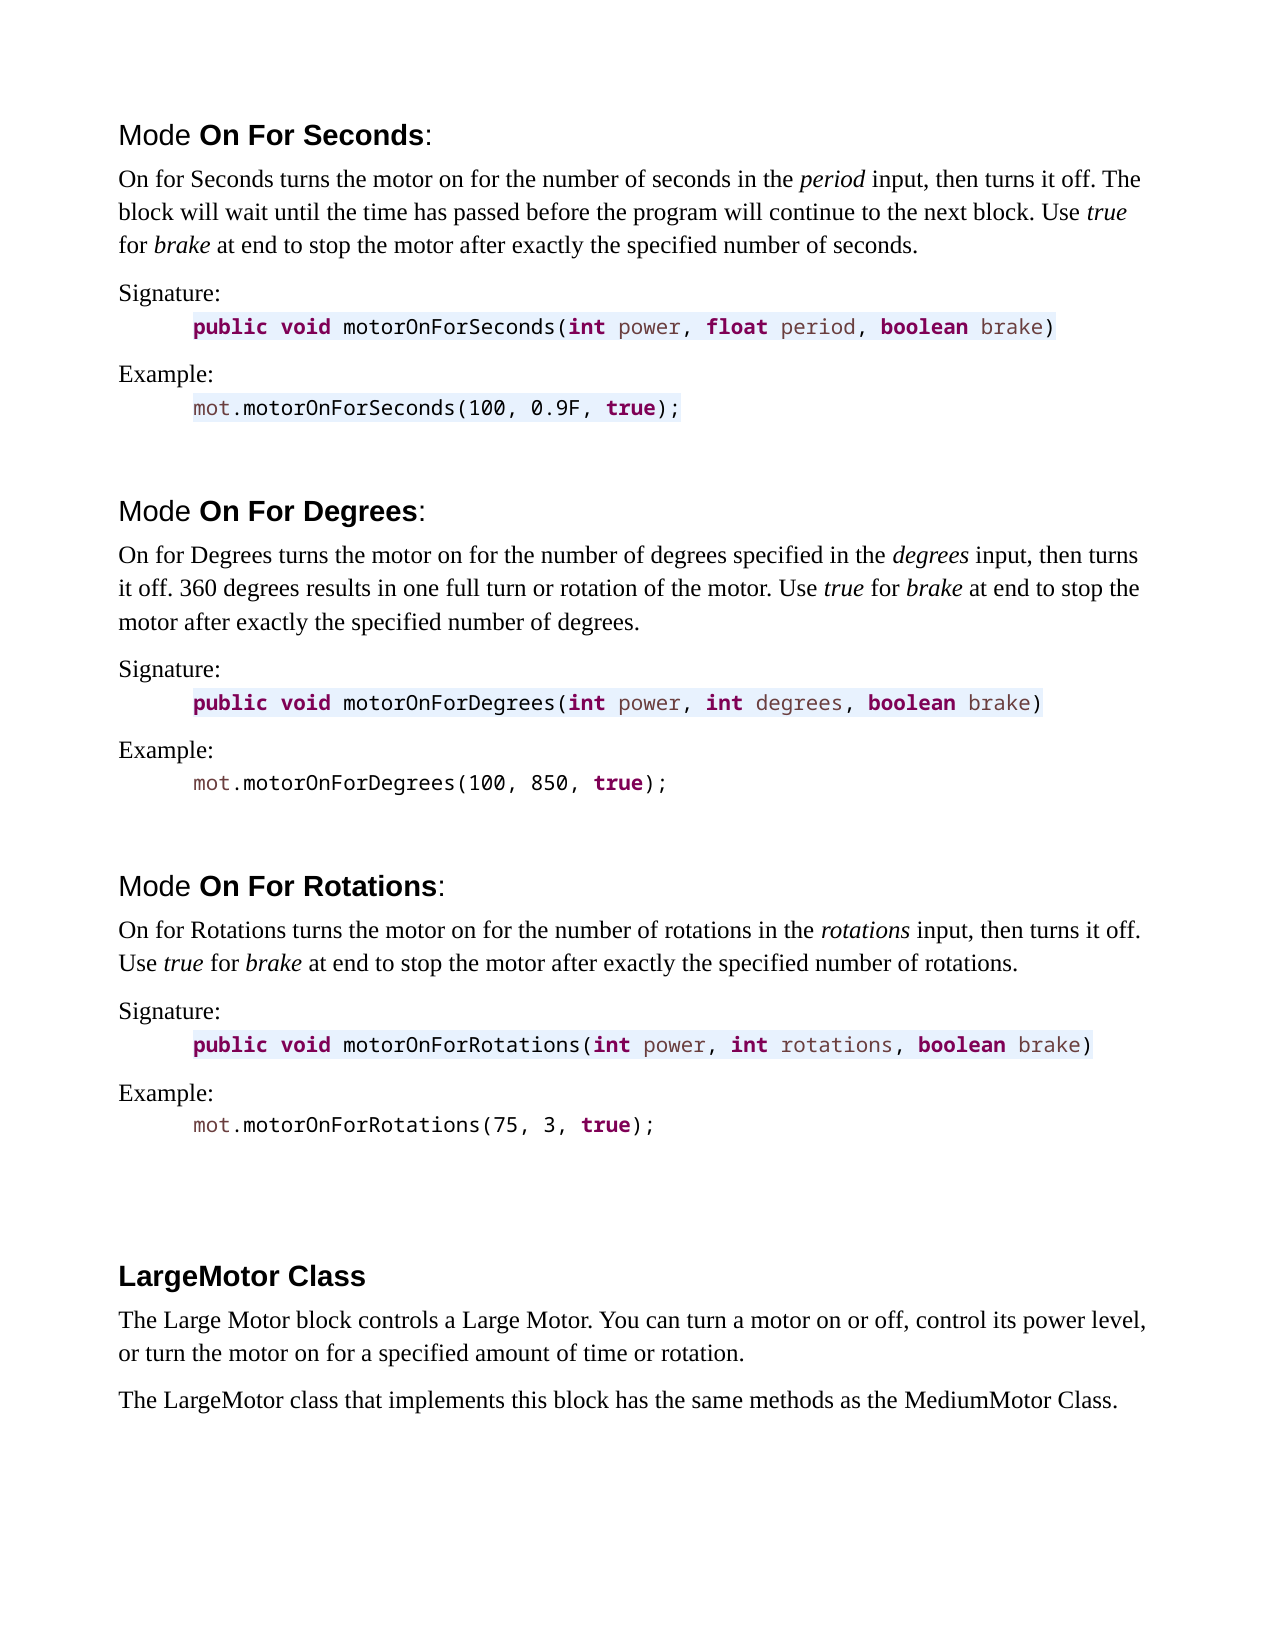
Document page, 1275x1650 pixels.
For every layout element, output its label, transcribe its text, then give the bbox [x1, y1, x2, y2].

text Signature: public void motorOnForSeconds(int power, float period, boolean brake) [118, 278, 1157, 340]
text Example: mot.motorOnForRotations(75, 3, true); [118, 1078, 1157, 1139]
text On for Seconds turns the motor on for the number of seconds in the period input, then turns it off. The block will wait until the time has passed before the program will continue to the next block. Use true for brake at end to stop the motor after exactly the specified number of seconds. [118, 164, 1157, 259]
subtitle Mode On For Seconds: [118, 118, 1157, 152]
text Signature: public void motorOnForDegrees(int power, int degrees, boolean brake) [118, 654, 1157, 717]
text The Large Motor block controls a Large Motor. You can turn a motor on or off, control its power level, or turn the motor on for a specified amount of time or rotation. [118, 1305, 1157, 1367]
subtitle LargeMotor Class [118, 1258, 1157, 1292]
text On for Degrees turns the motor on for the number of degrees specified in the degrees input, then turns it off. 360 degrees results in one full turn or rotation of the motor. Use true for brake at end to stop the motor after exactly the specified number of degrees. [118, 541, 1157, 635]
text Signature: public void motorOnForRotations(int power, int rotations, boolean brake) [118, 996, 1157, 1059]
text On for Rotations turns the motor on for the number of rotations in the rotations input, then turns it off. Use true for brake at end to stop the motor after exactly the specified number of rotations. [118, 916, 1157, 977]
text Example: mot.motorOnForDegrees(100, 850, true); [118, 736, 1157, 797]
text Example: mot.motorOnForSeconds(100, 0.9F, true); [118, 359, 1157, 422]
subtitle Mode On For Rotations: [118, 869, 1157, 903]
text The LargeMotor class that implements this block has the same methods as the MediumMotor Class. [118, 1385, 1157, 1414]
subtitle Mode On For Degrees: [118, 494, 1157, 528]
